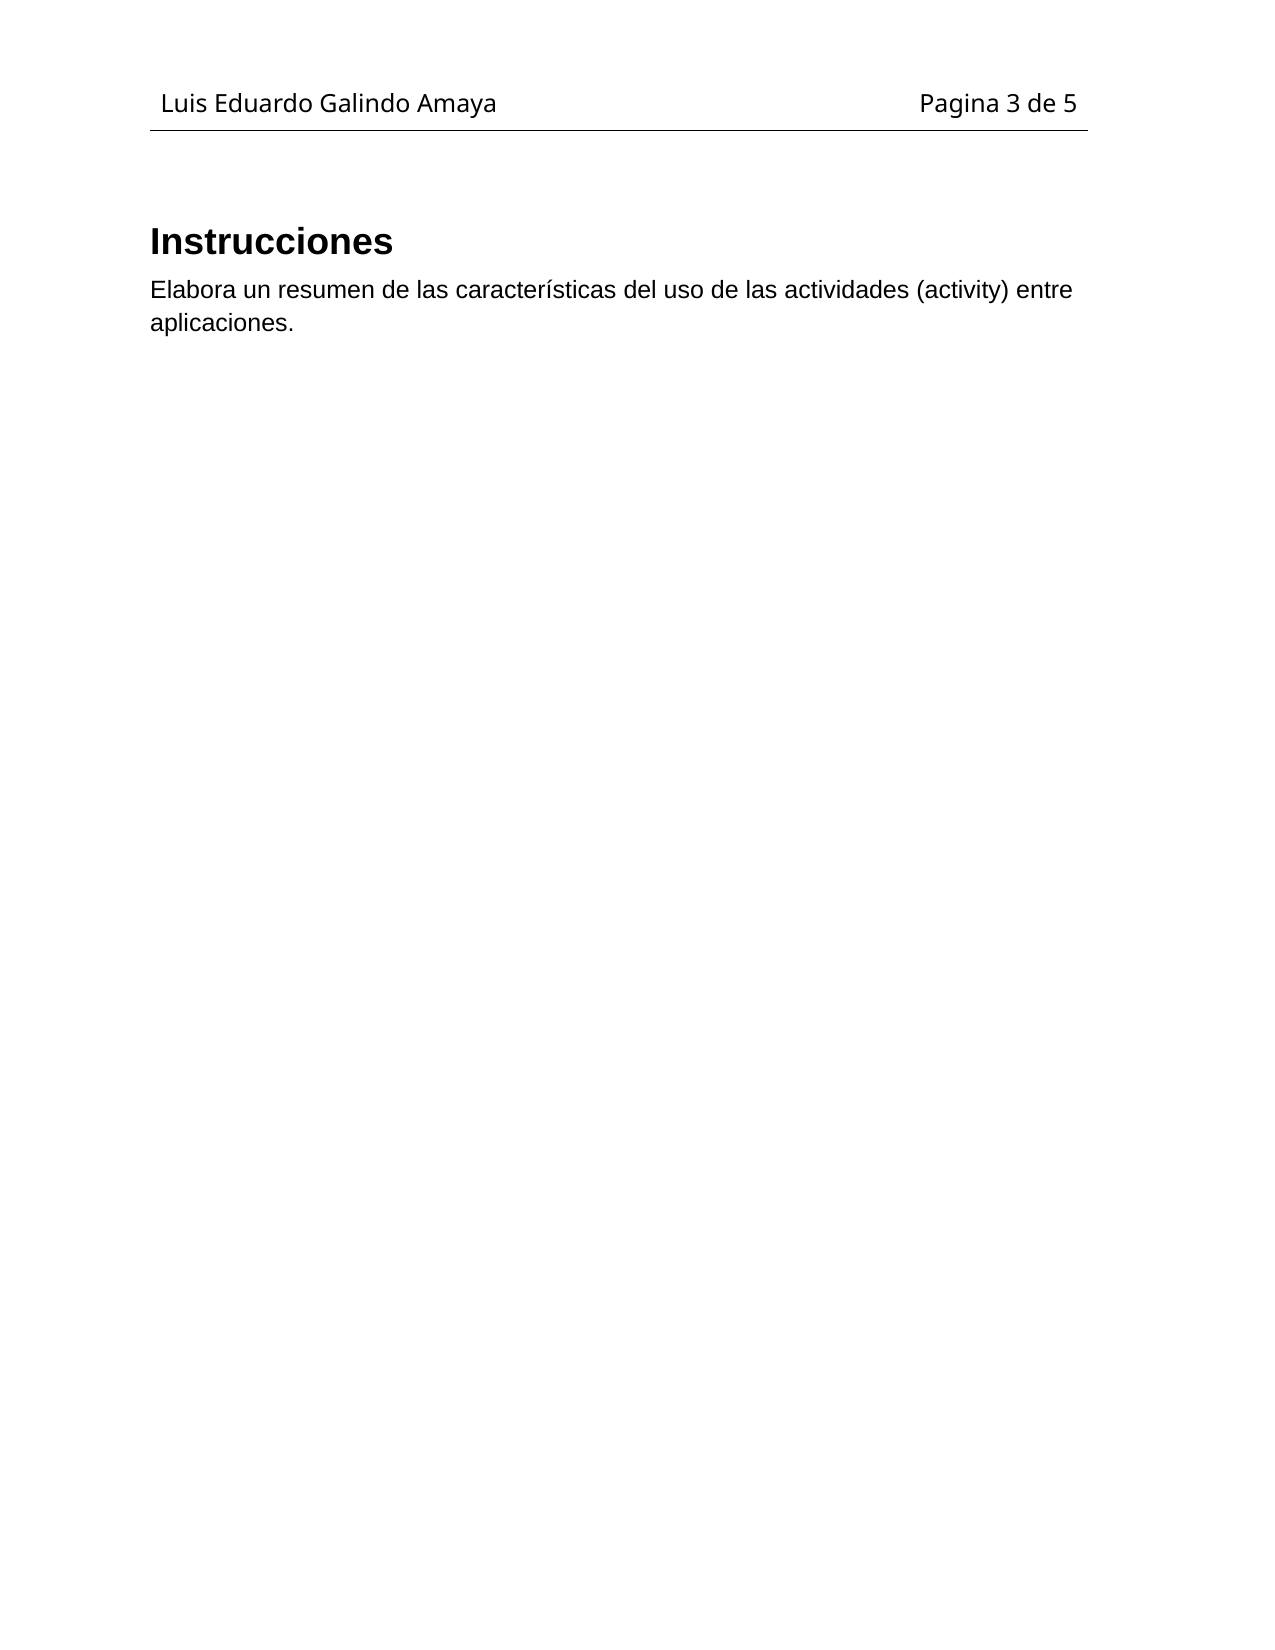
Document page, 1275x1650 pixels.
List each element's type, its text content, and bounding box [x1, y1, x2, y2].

subtitle Instrucciones [150, 219, 1125, 263]
text Elabora un resumen de las características del uso de las actividades (activity) entre aplicaciones. [150, 275, 1125, 337]
